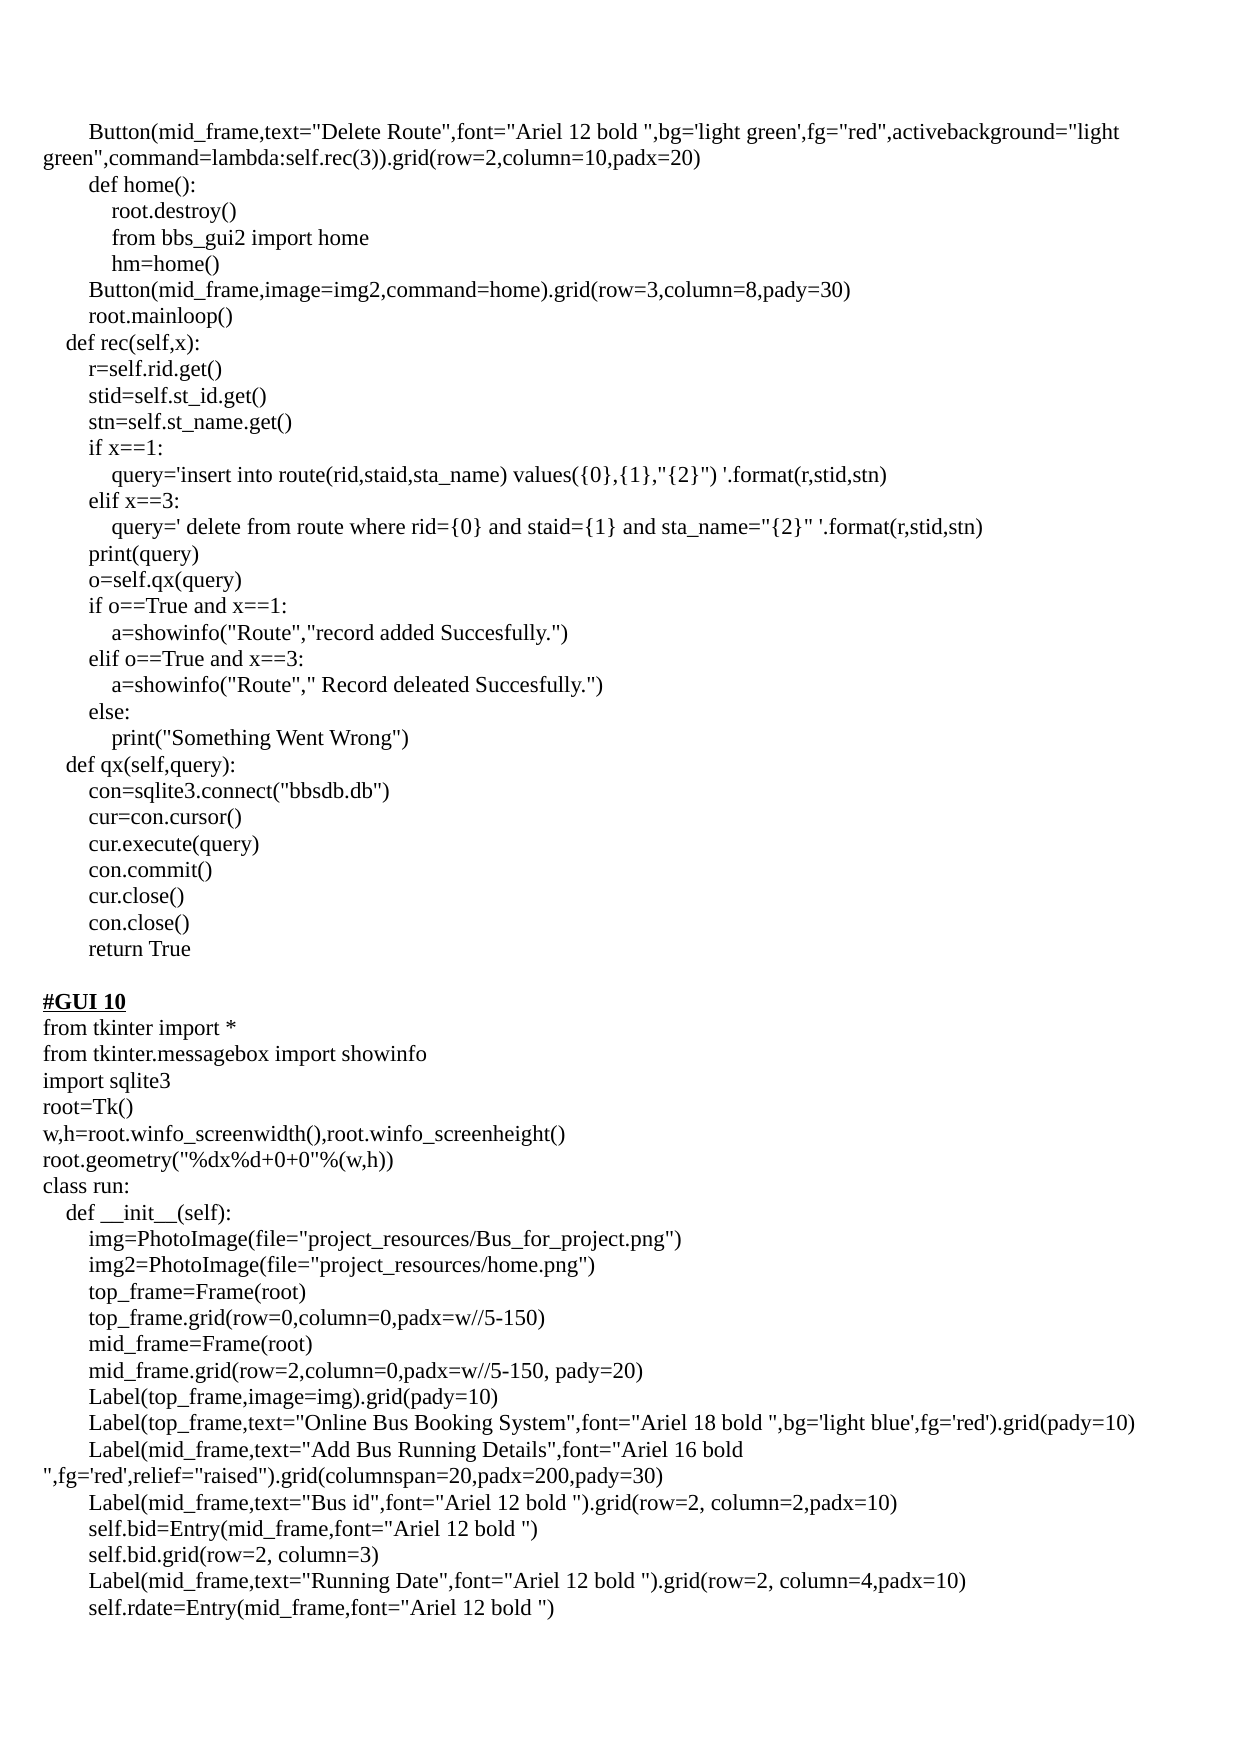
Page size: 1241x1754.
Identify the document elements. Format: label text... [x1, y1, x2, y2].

text #GUI 10 [43, 988, 1217, 1014]
text Button(mid_frame,text="Delete Route",font="Ariel 12 bold ",bg='light green',fg="red",activebackground="light green",command=lambda:self.rec(3)).grid(row=2,column=10,padx=20) [43, 118, 1217, 171]
text else: [43, 698, 1217, 724]
text img2=PhotoImage(file="project_resources/home.png") [43, 1251, 1217, 1278]
text elif o==True and x==3: [43, 645, 1217, 672]
text from tkinter import * [43, 1014, 1217, 1041]
text Label(mid_frame,text="Bus id",font="Ariel 12 bold ").grid(row=2, column=2,padx=10) [43, 1488, 1217, 1515]
text con=sqlite3.connect("bbsdb.db") [43, 777, 1217, 803]
text query='insert into route(rid,staid,sta_name) values({0},{1},"{2}") '.format(r,stid,stn) [43, 461, 1217, 487]
text elif x==3: [43, 487, 1217, 513]
text mid_frame=Frame(root) [43, 1330, 1217, 1357]
text cur.execute(query) [43, 830, 1217, 856]
text def home(): [43, 171, 1217, 197]
text query=' delete from route where rid={0} and staid={1} and sta_name="{2}" '.format(r,stid,stn) [43, 513, 1217, 540]
text from bbs_gui2 import home [43, 223, 1217, 250]
text cur=con.cursor() [43, 803, 1217, 830]
text top_frame.grid(row=0,column=0,padx=w//5-150) [43, 1304, 1217, 1330]
text root.mainloop() [43, 303, 1217, 329]
text con.close() [43, 909, 1217, 935]
text self.rdate=Entry(mid_frame,font="Ariel 12 bold ") [43, 1594, 1217, 1620]
text cur.close() [43, 882, 1217, 909]
text Label(mid_frame,text="Running Date",font="Ariel 12 bold ").grid(row=2, column=4,padx=10) [43, 1568, 1217, 1594]
text root.geometry("%dx%d+0+0"%(w,h)) [43, 1146, 1217, 1172]
text return True [43, 935, 1217, 961]
text class run: [43, 1172, 1217, 1199]
text o=self.qx(query) [43, 566, 1217, 592]
text def rec(self,x): [43, 329, 1217, 355]
text root.destroy() [43, 197, 1217, 223]
text top_frame=Frame(root) [43, 1278, 1217, 1304]
text hm=home() [43, 250, 1217, 276]
text img=PhotoImage(file="project_resources/Bus_for_project.png") [43, 1225, 1217, 1251]
text self.bid=Entry(mid_frame,font="Ariel 12 bold ") [43, 1515, 1217, 1541]
text mid_frame.grid(row=2,column=0,padx=w//5-150, pady=20) [43, 1357, 1217, 1383]
text Label(top_frame,image=img).grid(pady=10) [43, 1383, 1217, 1409]
text stid=self.st_id.get() [43, 382, 1217, 408]
text w,h=root.winfo_screenwidth(),root.winfo_screenheight() [43, 1119, 1217, 1146]
text from tkinter.messagebox import showinfo [43, 1041, 1217, 1067]
text self.bid.grid(row=2, column=3) [43, 1541, 1217, 1568]
text a=showinfo("Route","record added Succesfully.") [43, 619, 1217, 645]
text Label(mid_frame,text="Add Bus Running Details",font="Ariel 16 bold ",fg='red',relief="raised").grid(columnspan=20,padx=200,pady=30) [43, 1436, 1217, 1488]
text Button(mid_frame,image=img2,command=home).grid(row=3,column=8,pady=30) [43, 276, 1217, 303]
text print(query) [43, 540, 1217, 566]
text if o==True and x==1: [43, 592, 1217, 619]
text a=showinfo("Route"," Record deleated Succesfully.") [43, 672, 1217, 698]
text con.commit() [43, 856, 1217, 882]
text r=self.rid.get() [43, 355, 1217, 382]
text def __init__(self): [43, 1199, 1217, 1225]
text root=Tk() [43, 1093, 1217, 1119]
text Label(top_frame,text="Online Bus Booking System",font="Ariel 18 bold ",bg='light blue',fg='red').grid(pady=10) [43, 1409, 1217, 1436]
text stn=self.st_name.get() [43, 408, 1217, 434]
text def qx(self,query): [43, 751, 1217, 777]
text print("Something Went Wrong") [43, 724, 1217, 751]
text if x==1: [43, 434, 1217, 461]
text import sqlite3 [43, 1067, 1217, 1093]
